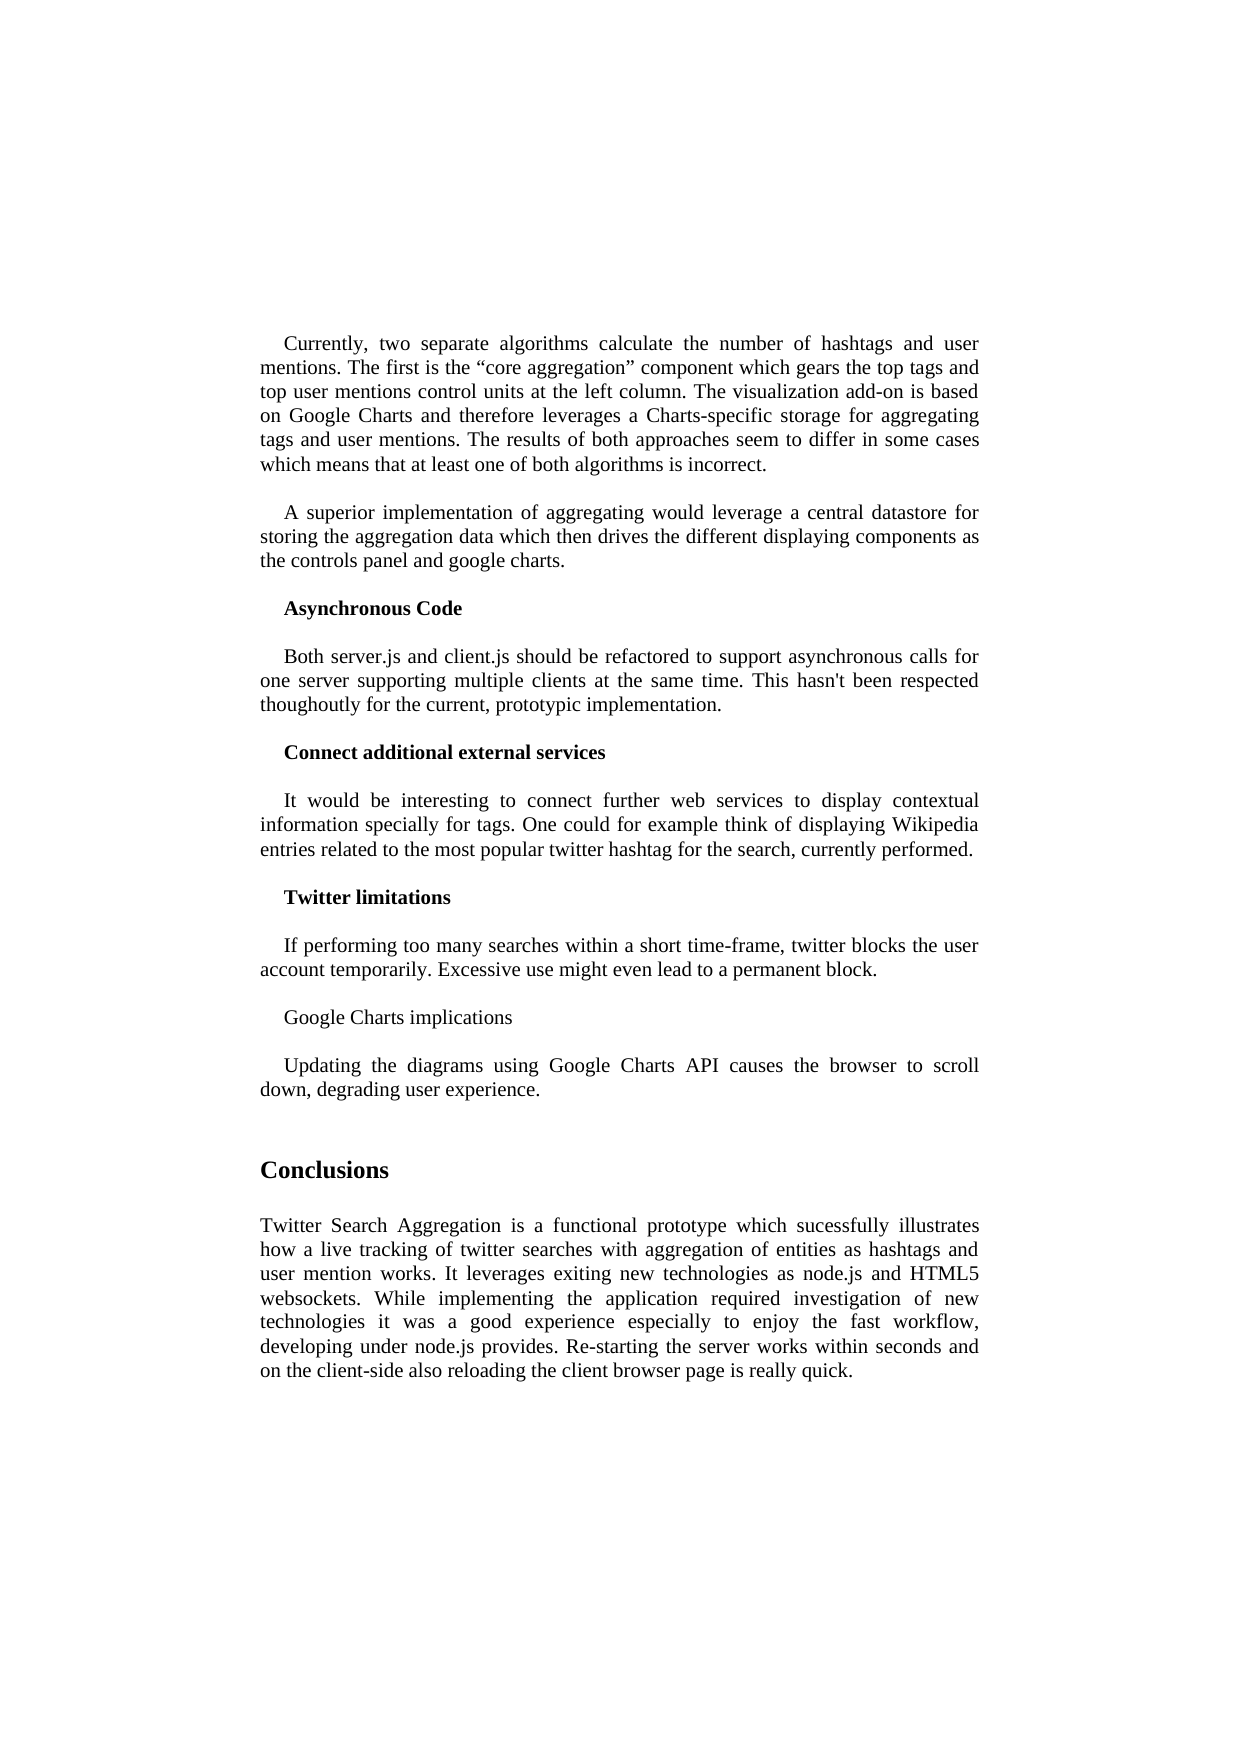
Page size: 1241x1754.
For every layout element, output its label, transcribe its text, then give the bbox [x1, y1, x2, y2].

text Asynchronous Code [260, 596, 980, 620]
text A superior implementation of aggregating would leverage a central datastore for storing the aggregation data which then drives the different displaying components as the controls panel and google charts. [260, 499, 980, 572]
text Twitter Search Aggregation is a functional prototype which sucessfully illustrates how a live tracking of twitter searches with aggregation of entities as hashtags and user mention works. It leverages exiting new technologies as node.js and HTML5 websockets. While implementing the application required investigation of new technologies it was a good experience especially to enjoy the fast workflow, developing under node.js provides. Re-starting the server works within seconds and on the client-side also reloading the client browser page is really quick. [260, 1213, 980, 1382]
text Twitter limitations [260, 884, 980, 909]
text If performing too many searches within a short time-frame, twitter blocks the user account temporarily. Excessive use might even lead to a permanent block. [260, 933, 980, 981]
text It would be interesting to connect further web services to display contextual information specially for tags. One could for example think of displaying Wikipedia entries related to the most popular twitter hashtag for the search, currently performed. [260, 788, 980, 861]
text Google Charts implications [260, 1005, 980, 1029]
text Both server.js and client.js should be refactored to support asynchronous calls for one server supporting multiple clients at the same time. This hasn't been respected thoughoutly for the current, prototypic implementation. [260, 644, 980, 716]
text Currently, two separate algorithms calculate the number of hashtags and user mentions. The first is the “core aggregation” component which gears the top tags and top user mentions control units at the left column. The visualization add-on is based on Google Charts and therefore leverages a Charts-specific storage for aggregating tags and user mentions. The results of both approaches seem to differ in some cases which means that at least one of both algorithms is incorrect. [260, 331, 980, 476]
text Updating the diagrams using Google Charts API causes the browser to scroll down, degrading user experience. [260, 1053, 980, 1101]
subtitle Conclusions [260, 1155, 980, 1184]
text Connect additional external services [260, 740, 980, 764]
